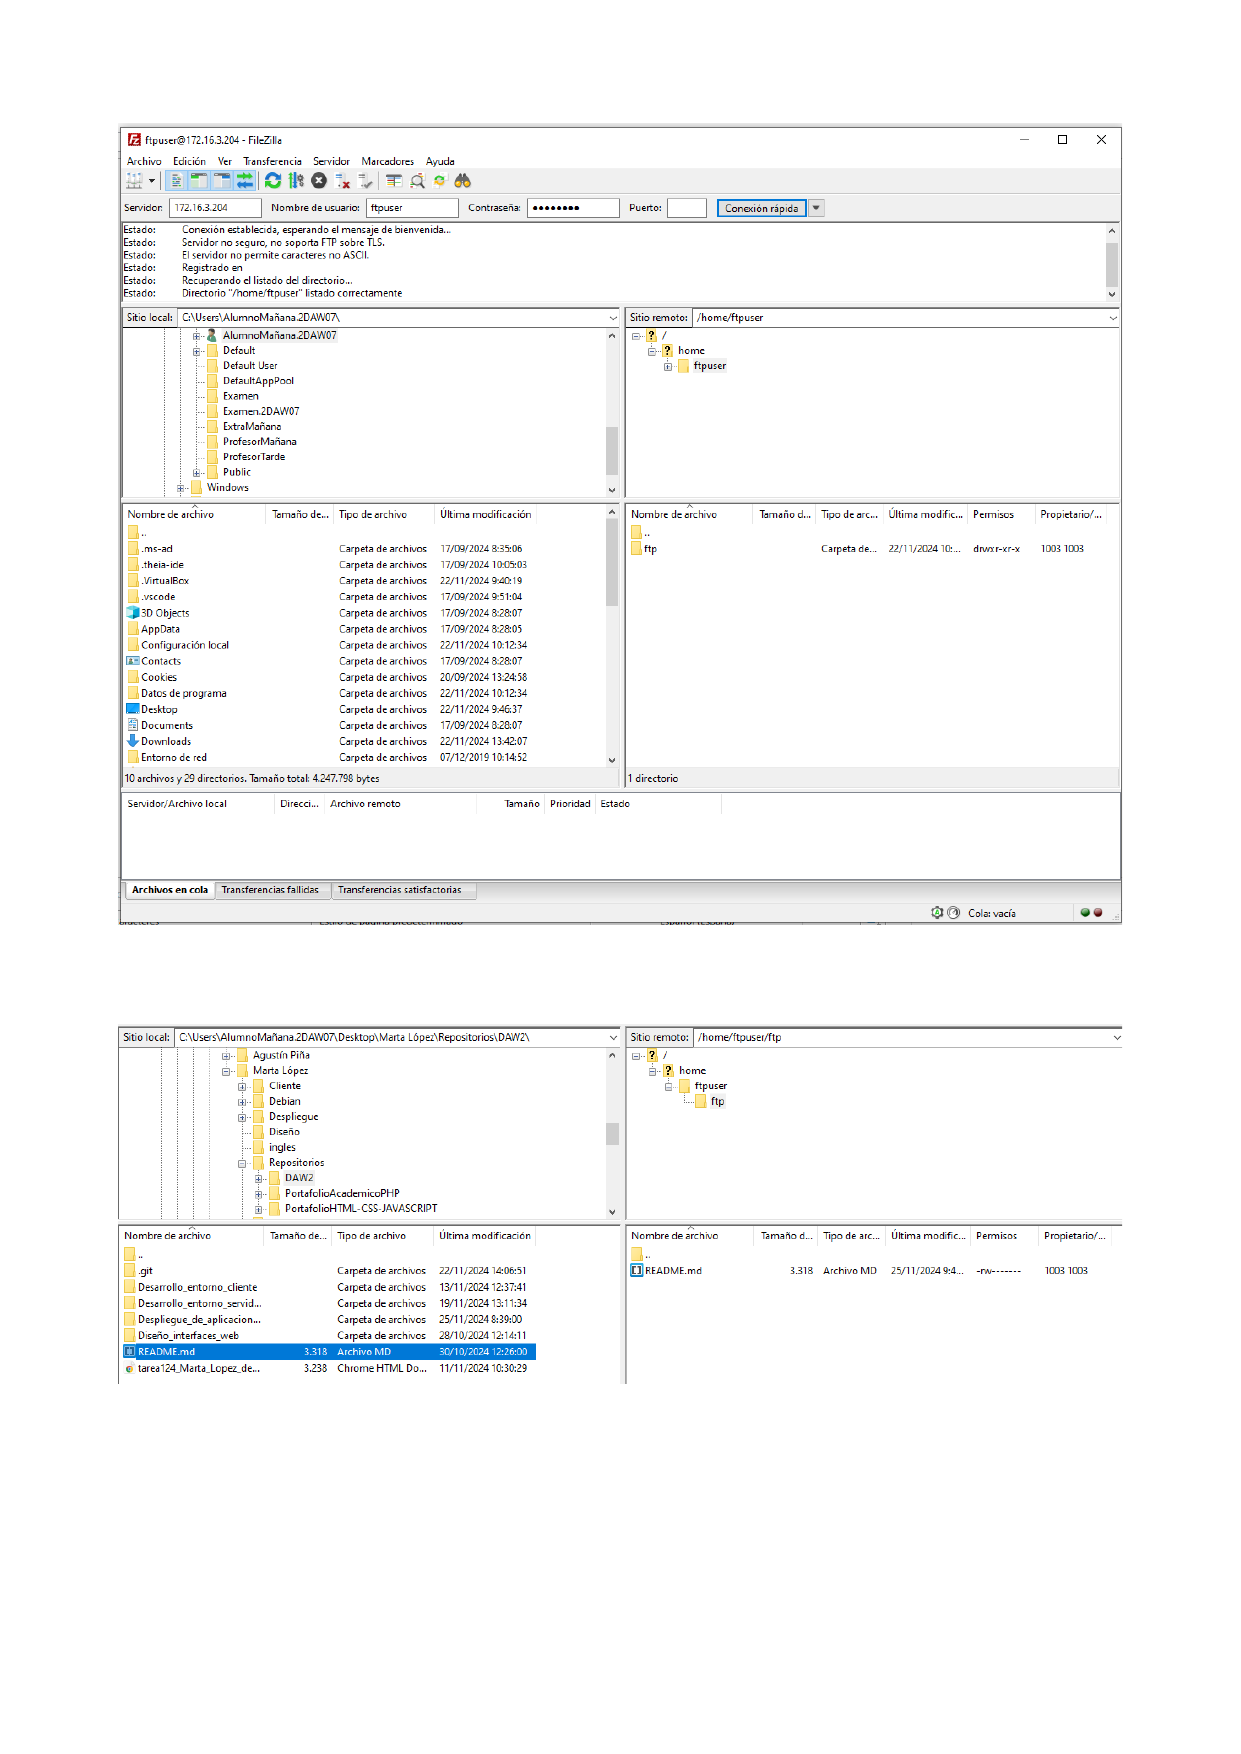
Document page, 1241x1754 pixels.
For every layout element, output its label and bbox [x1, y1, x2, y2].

picture [118, 123, 1123, 925]
picture [118, 1024, 1123, 1384]
